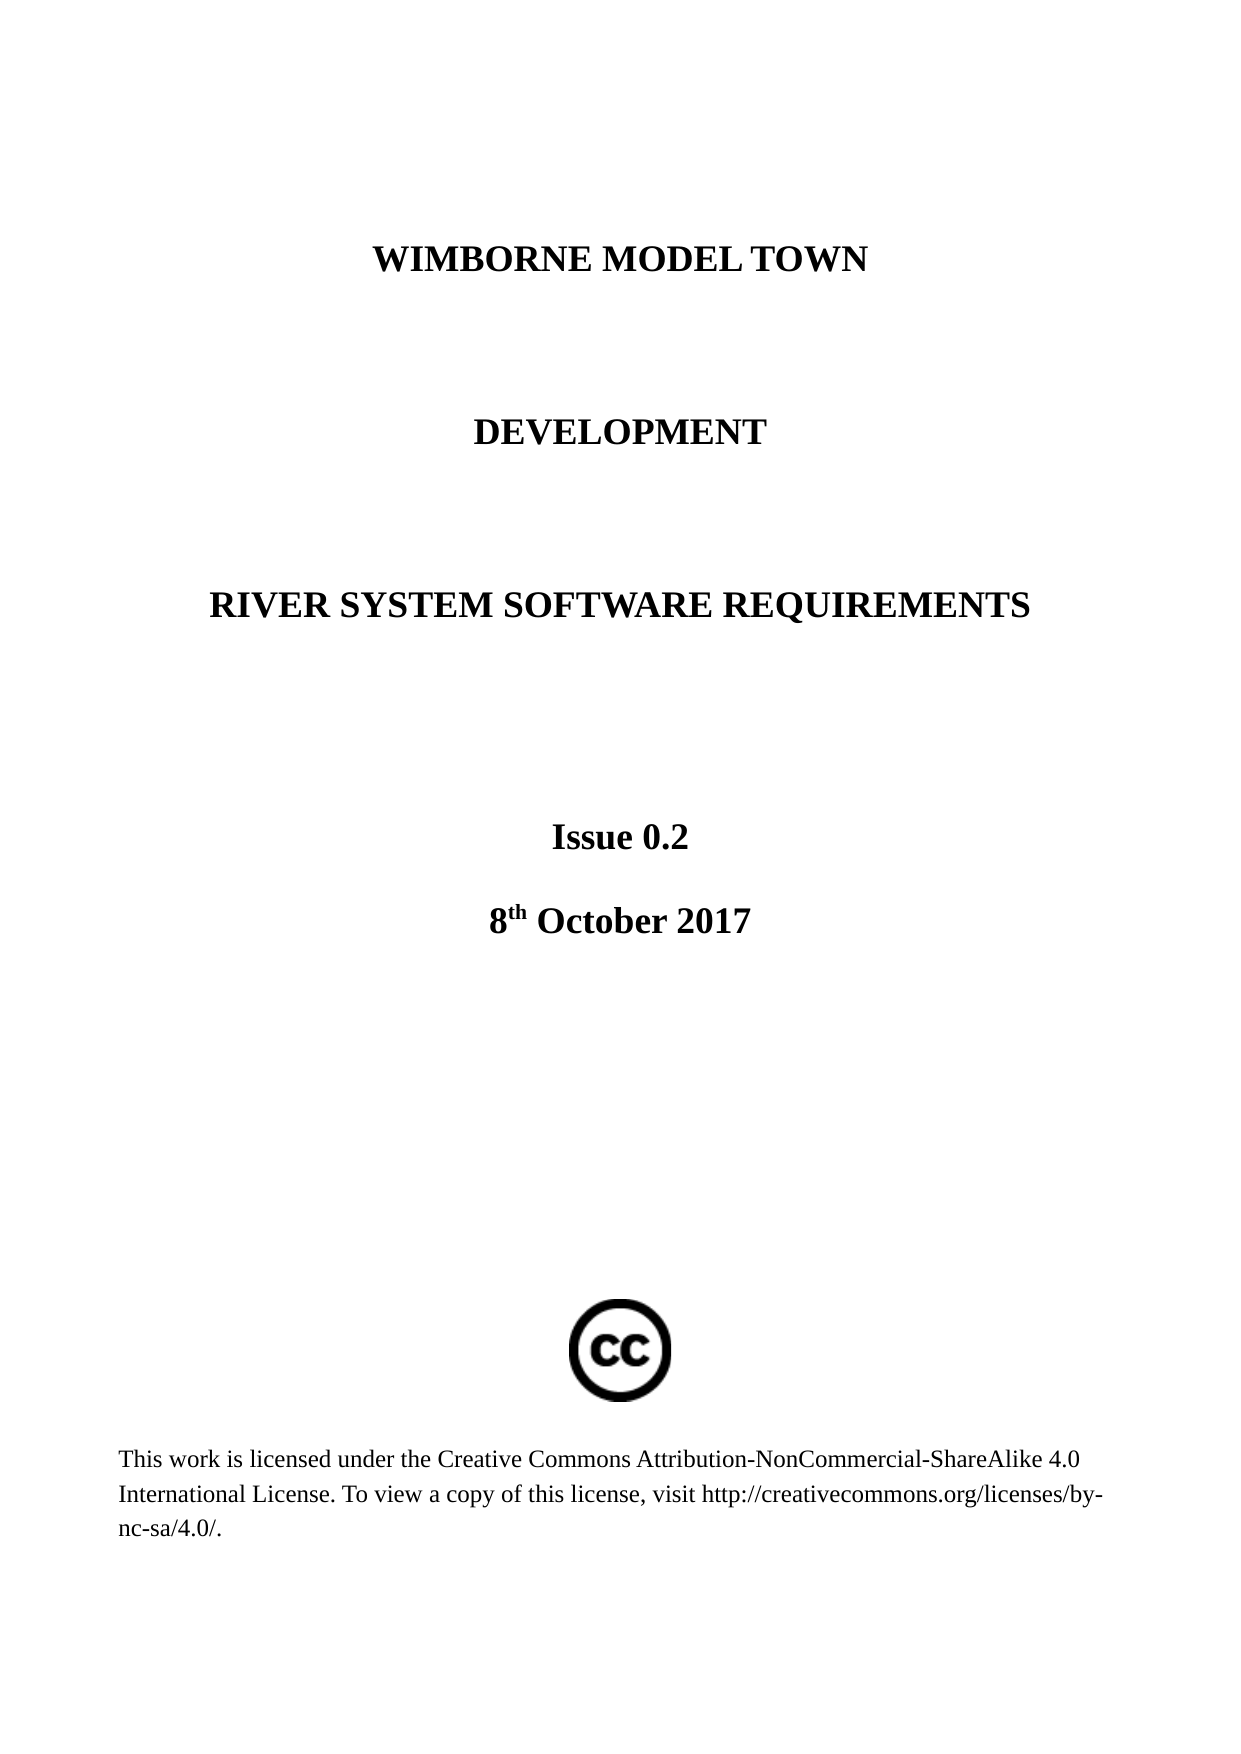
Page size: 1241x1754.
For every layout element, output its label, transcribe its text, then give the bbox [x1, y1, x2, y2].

text 8th October 2017 [118, 899, 1122, 942]
text WIMBORNE MODEL TOWN [118, 236, 1122, 279]
text DEVELOPMENT [118, 409, 1122, 452]
text Issue 0.2 [118, 814, 1122, 857]
text RIVER SYSTEM SOFTWARE REQUIREMENTS [118, 582, 1122, 625]
picture [569, 1299, 672, 1402]
text This work is licensed under the Creative Commons Attribution-NonCommercial-ShareAlike 4.0 International License. To view a copy of this license, visit http://creativecommons.org/licenses/by-nc-sa/4.0/. [118, 1444, 1122, 1542]
